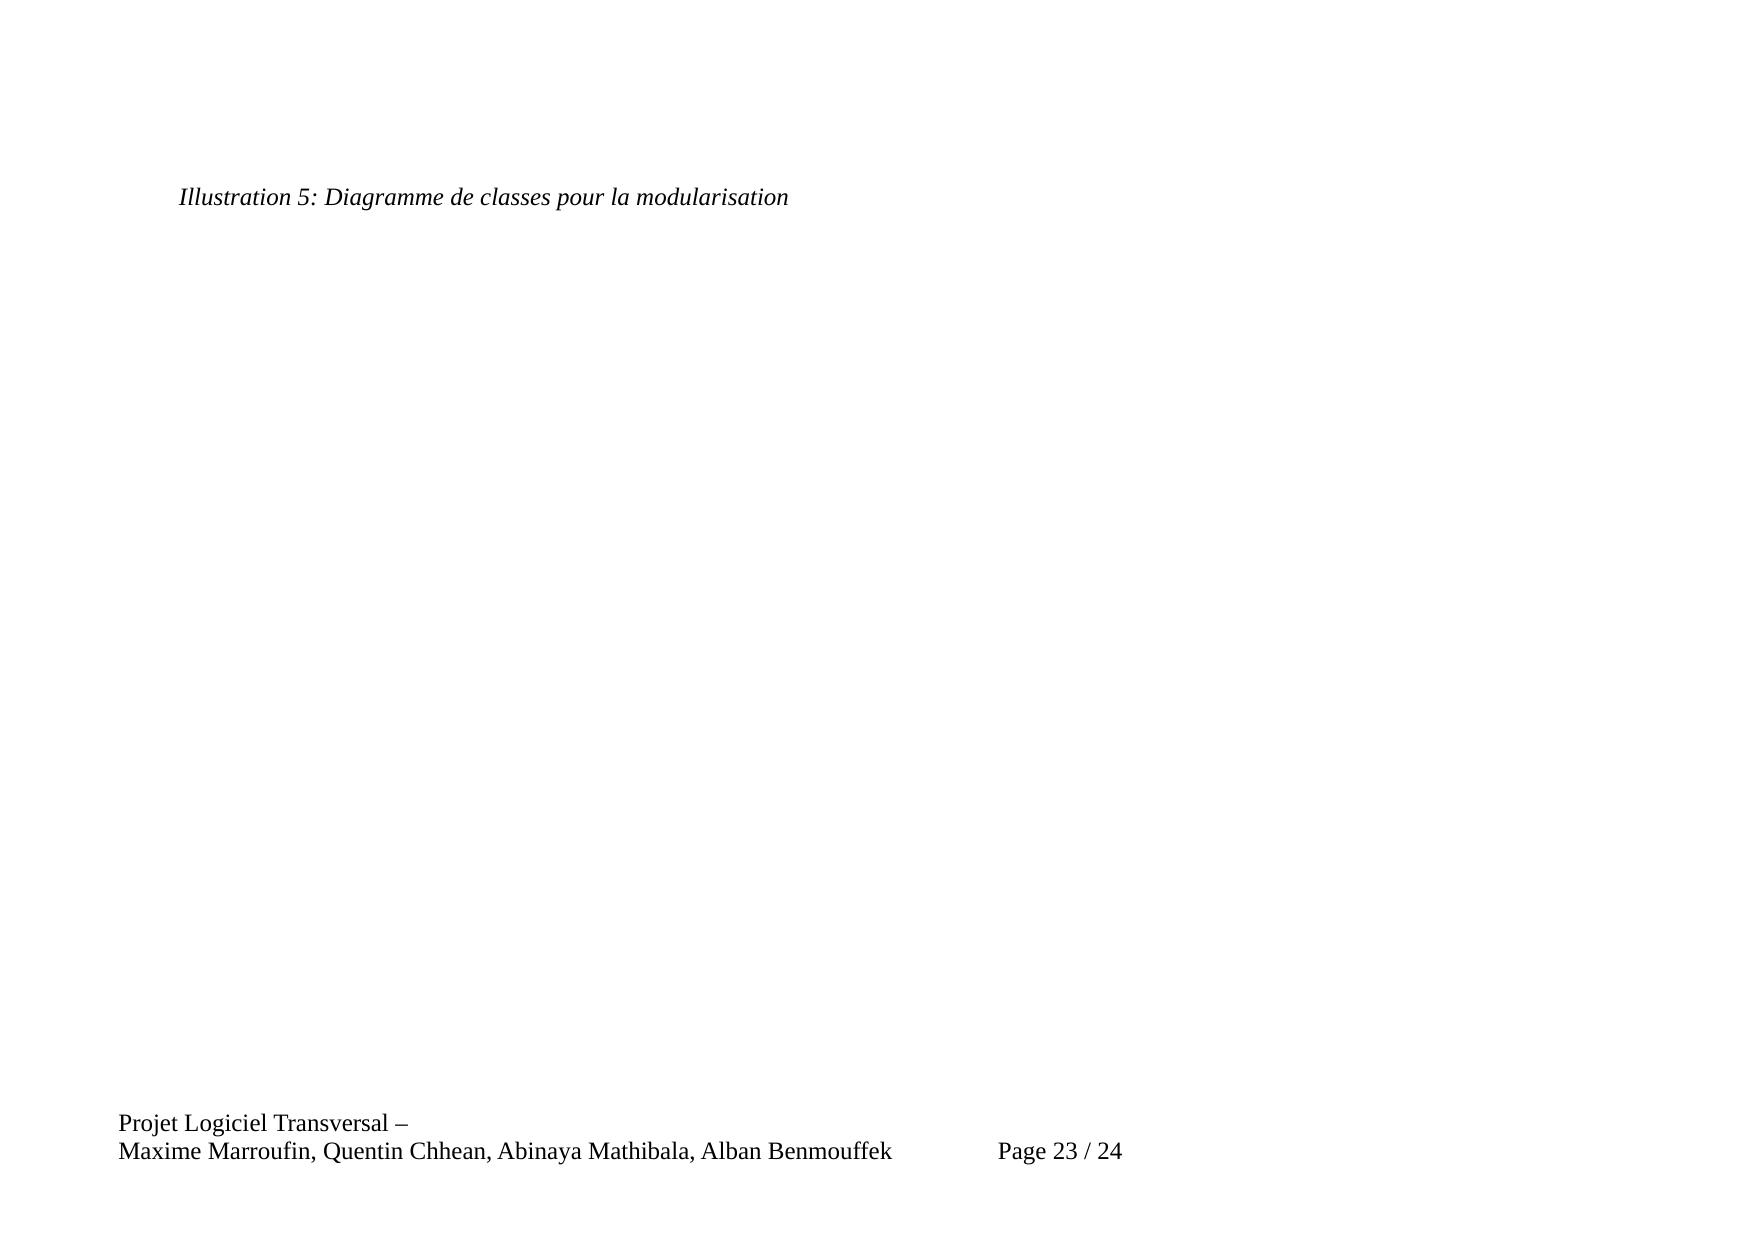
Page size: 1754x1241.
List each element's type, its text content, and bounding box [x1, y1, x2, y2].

text Illustration 5: Diagramme de classes pour la modularisation [179, 182, 1575, 211]
